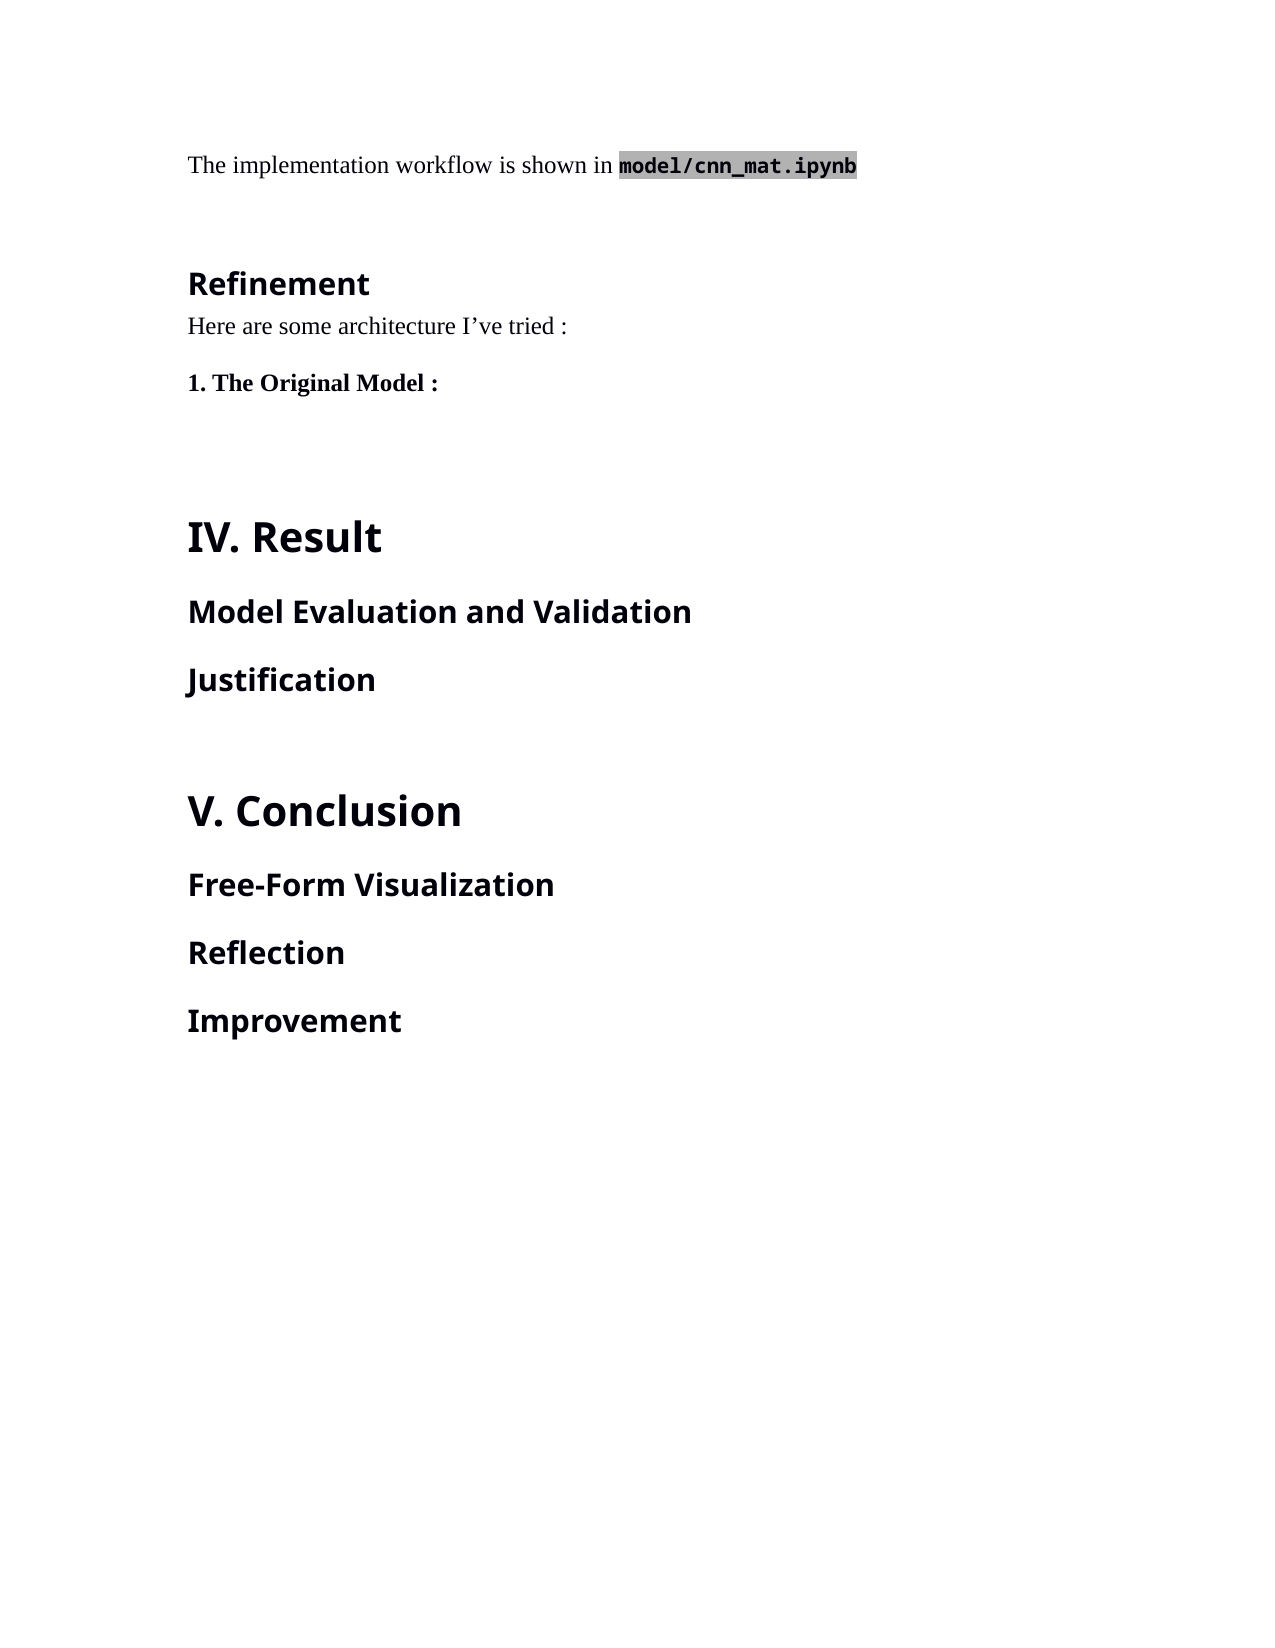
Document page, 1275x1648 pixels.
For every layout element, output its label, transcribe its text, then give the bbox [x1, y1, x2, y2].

text Here are some architecture I’ve tried : [187, 311, 1088, 339]
subtitle Model Evaluation and Validation [187, 590, 1088, 633]
text The implementation workflow is shown in model/cnn_mat.ipynb [187, 150, 1088, 179]
text 1. The Original Model : [187, 368, 1088, 397]
subtitle Free-Form Visualization [187, 863, 1088, 906]
subtitle IV. Result [187, 508, 1088, 565]
subtitle V. Conclusion [187, 782, 1088, 838]
subtitle Refinement [187, 262, 1088, 304]
subtitle Improvement [187, 998, 1088, 1041]
subtitle Reflection [187, 931, 1088, 973]
subtitle Justification [187, 658, 1088, 700]
